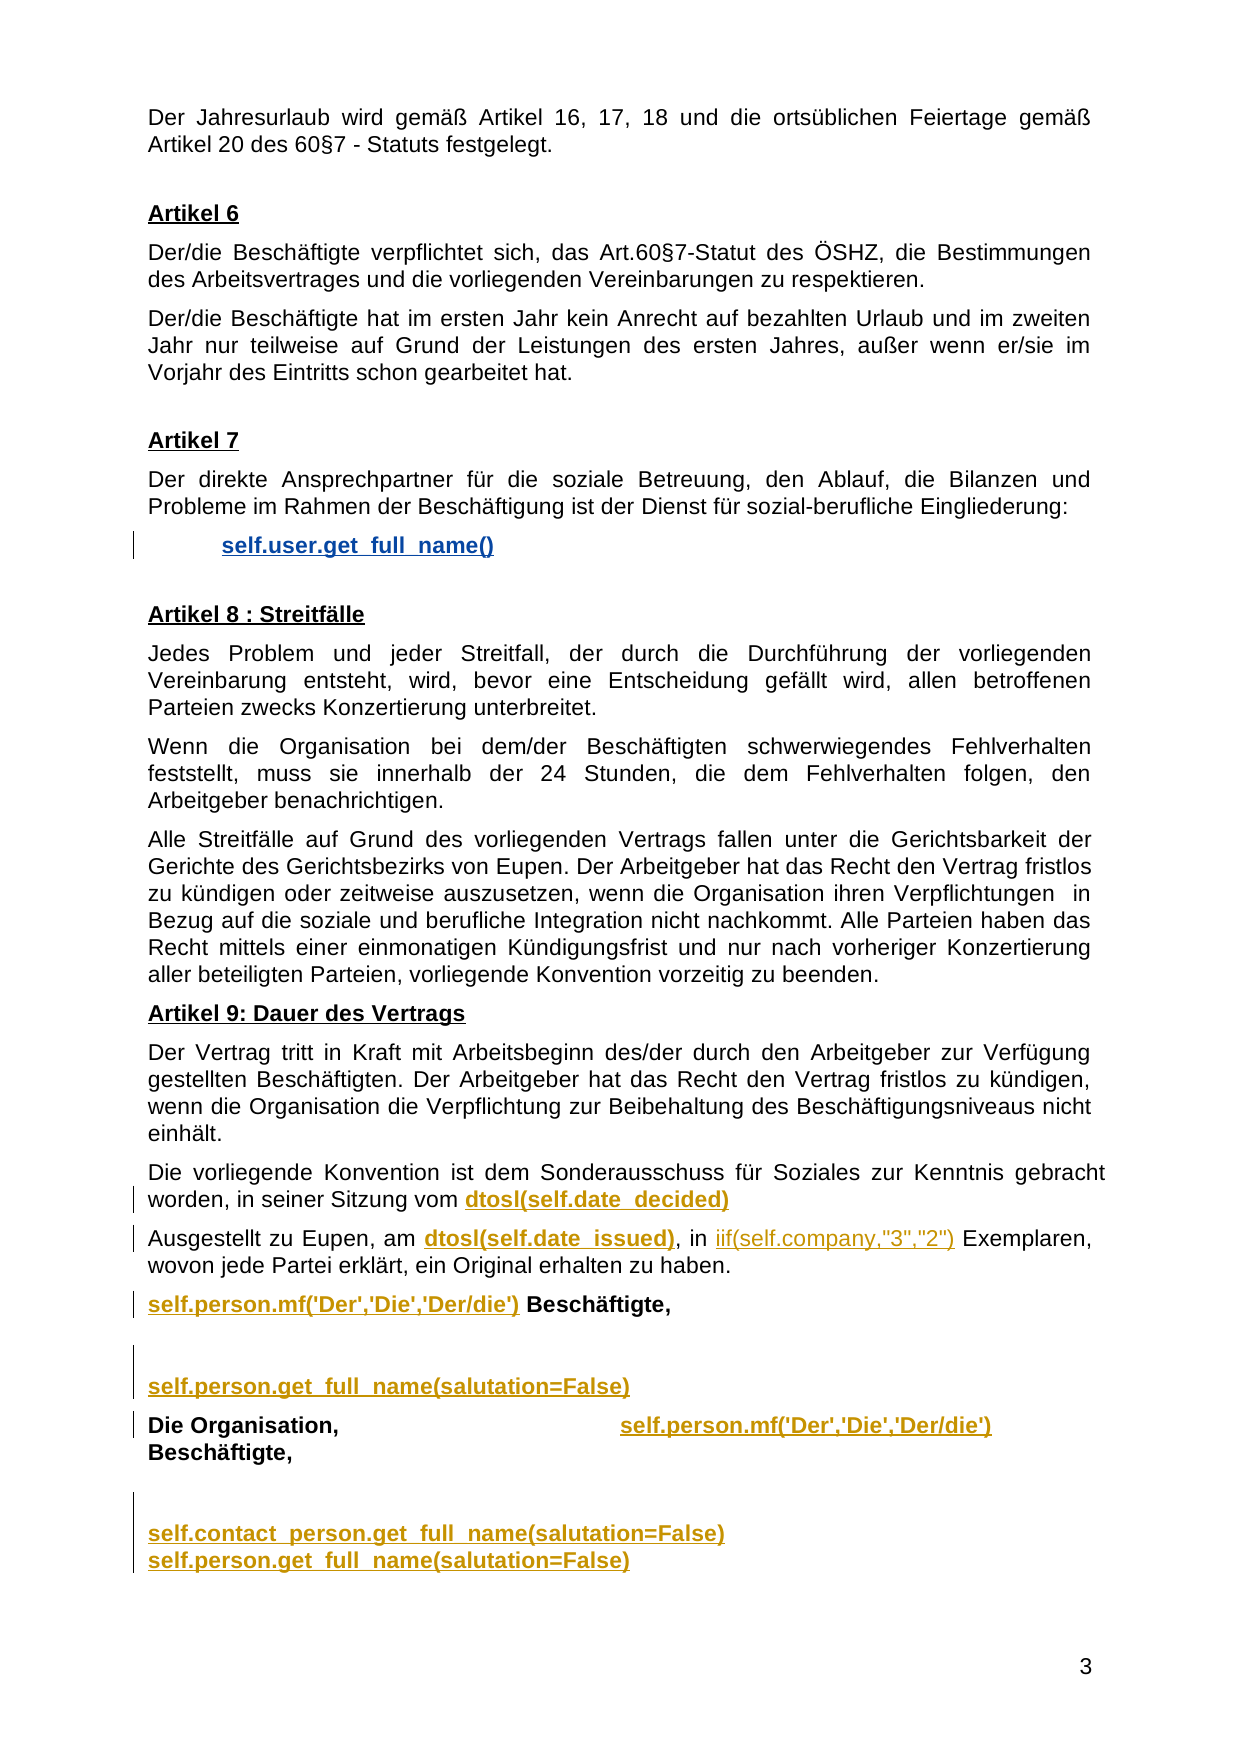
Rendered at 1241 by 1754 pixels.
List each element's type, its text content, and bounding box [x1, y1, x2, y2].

text Ausgestellt zu Eupen, am dtosl(self.date_issued), in iif(self.company,"3","2") Exemplaren, wovon jede Partei erklärt, ein Original erhalten zu haben. [148, 1225, 1092, 1279]
text Artikel 9: Dauer des Vertrags [148, 999, 1092, 1027]
text Alle Streitfälle auf Grund des vorliegenden Vertrags fallen unter die Gerichtsbarkeit der Gerichte des Gerichtsbezirks von Eupen. Der Arbeitgeber hat das Recht den Vertrag fristlos zu kündigen oder zeitweise auszusetzen, wenn die Organisation ihren Verpflichtungen in Bezug auf die soziale und berufliche Integration nicht nachkommt. Alle Parteien haben das Recht mittels einer einmonatigen Kündigungsfrist und nur nach vorheriger Konzertierung aller beteiligten Parteien, vorliegende Konvention vorzeitig zu beenden. [148, 825, 1093, 988]
subtitle Artikel 7 [148, 426, 1092, 453]
text Jedes Problem und jeder Streitfall, der durch die Durchführung der vorliegenden Vereinbarung entsteht, wird, bevor eine Entscheidung gefällt wird, allen betroffenen Parteien zwecks Konzertierung unterbreitet. [148, 639, 1092, 720]
text Der Jahresurlaub wird gemäß Artikel 16, 17, 18 und die ortsüblichen Feiertage gemäß Artikel 20 des 60§7 - Statuts festgelegt. [148, 103, 1092, 157]
text Der/die Beschäftigte hat im ersten Jahr kein Anrecht auf bezahlten Urlaub und im zweiten Jahr nur teilweise auf Grund der Leistungen des ersten Jahres, außer wenn er/sie im Vorjahr des Eintritts schon gearbeitet hat. [148, 304, 1092, 385]
text Der Vertrag tritt in Kraft mit Arbeitsbeginn des/der durch den Arbeitgeber zur Verfügung gestellten Beschäftigten. Der Arbeitgeber hat das Recht den Vertrag fristlos zu kündigen, wenn die Organisation die Verpflichtung zur Beibehaltung des Beschäftigungsniveaus nicht einhält. [148, 1038, 1092, 1147]
subtitle Artikel 6 [148, 199, 1092, 226]
text Wenn die Organisation bei dem/der Beschäftigten schwerwiegendes Fehlverhalten feststellt, muss sie innerhalb der 24 Stunden, die dem Fehlverhalten folgen, den Arbeitgeber benachrichtigen. [148, 732, 1092, 813]
text Die vorliegende Konvention ist dem Sonderausschuss für Soziales zur Kenntnis gebracht worden, in seiner Sitzung vom dtosl(self.date_decided) [148, 1159, 1107, 1213]
text Der direkte Ansprechpartner für die soziale Betreuung, den Ablauf, die Bilanzen und Probleme im Rahmen der Beschäftigung ist der Dienst für sozial-berufliche Eingliederung: [148, 465, 1092, 519]
text self.user.get_full_name() [221, 531, 1092, 558]
text Die Organisation, self.person.mf('Der','Die','Der/die') Beschäftigte, self.contact_person.get_full_name(salutation=False) self.person.get_full_name(salutation=False) [148, 1411, 1092, 1601]
text self.person.mf('Der','Die','Der/die') Beschäftigte, self.person.get_full_name(salutation=False) [148, 1291, 1092, 1399]
subtitle Artikel 8 : Streitfälle [148, 600, 1092, 627]
text Der/die Beschäftigte verpflichtet sich, das Art.60§7-Statut des ÖSHZ, die Bestimmungen des Arbeitsvertrages und die vorliegenden Vereinbarungen zu respektieren. [148, 238, 1092, 292]
